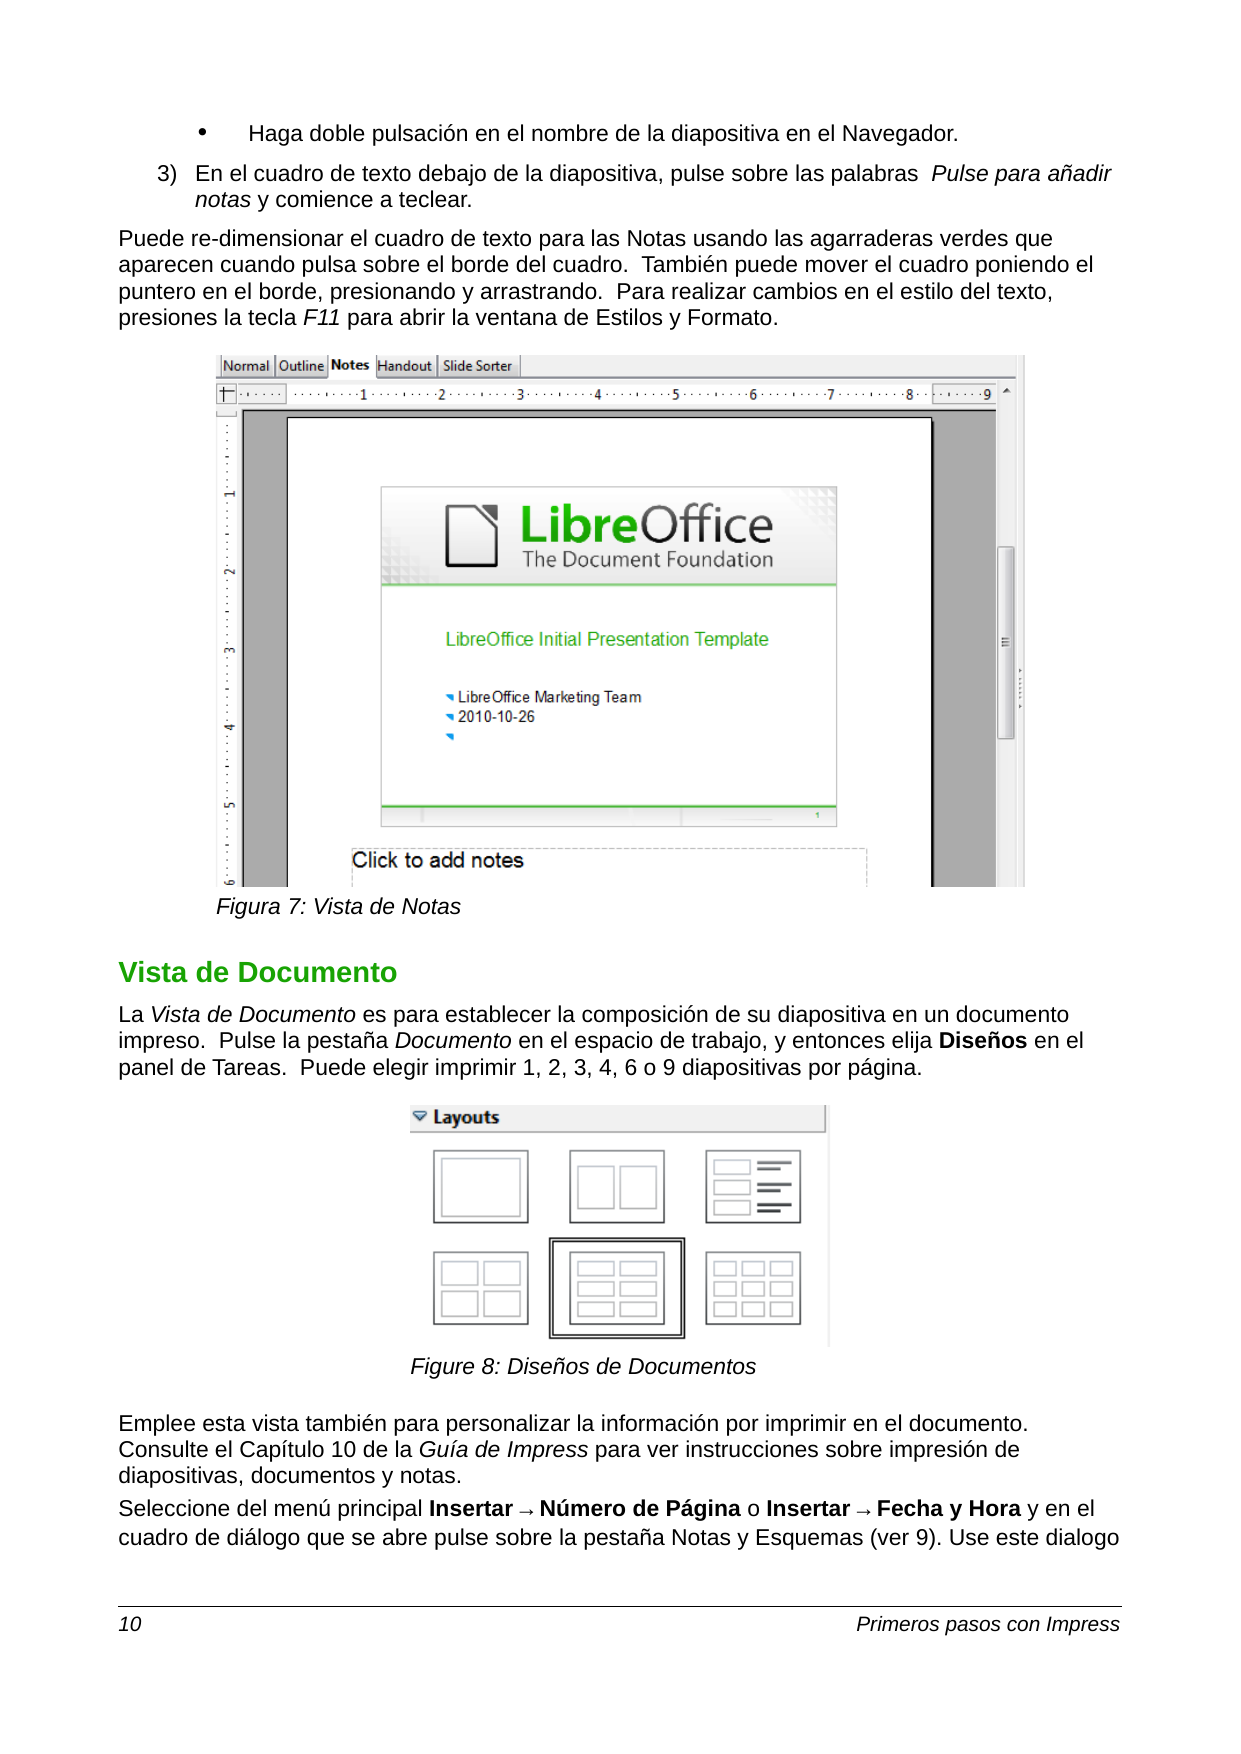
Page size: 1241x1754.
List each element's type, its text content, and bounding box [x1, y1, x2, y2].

picture [215, 355, 1025, 887]
text Puede re-dimensionar el cuadro de texto para las Notas usando las agarraderas verdes que aparecen cuando pulsa sobre el borde del cuadro. También puede mover el cuadro poniendo el puntero en el borde, presionando y arrastrando. Para realizar cambios en el estilo del texto, presiones la tecla F11 para abrir la ventana de Estilos y Formato. [118, 225, 1122, 330]
list Emplee esta vista también para personalizar la información por imprimir en el documento. Consulte el Capítulo 10 de la Guía de Impress para ver instrucciones sobre impresión de diapositivas, documentos y notas. [118, 1410, 1122, 1489]
list En el cuadro de texto debajo de la diapositiva, pulse sobre las palabras Pulse para añadir notas y comience a teclear. [177, 160, 1122, 212]
text La Vista de Documento es para establecer la composición de su diapositiva en un documento impreso. Pulse la pestaña Documento en el espacio de trabajo, y entonces elija Diseños en el panel de Tareas. Puede elegir imprimir 1, 2, 3, 4, 6 o 9 diapositivas por página. [118, 1001, 1122, 1080]
text Figura 7: Vista de Notas [216, 893, 1024, 919]
list Seleccione del menú principal Insertar → Número de Página o Insertar → Fecha y Hora y en el cuadro de diálogo que se abre pulse sobre la pestaña Notas y Esquemas (ver Figura 9). Use este dialogo para elegir los elementos que desea que aparezcan en cada página del documento y su contenido. Se dan más detalles de como emplear este diálogo en la Guía de Impress. [118, 1495, 1122, 1550]
text Figure 8: Diseños de Documentos [410, 1353, 830, 1379]
picture [410, 1105, 830, 1347]
list Haga doble pulsación en el nombre de la diapositiva en el Navegador. [195, 118, 1122, 147]
subtitle Vista de Documento [118, 955, 1122, 989]
